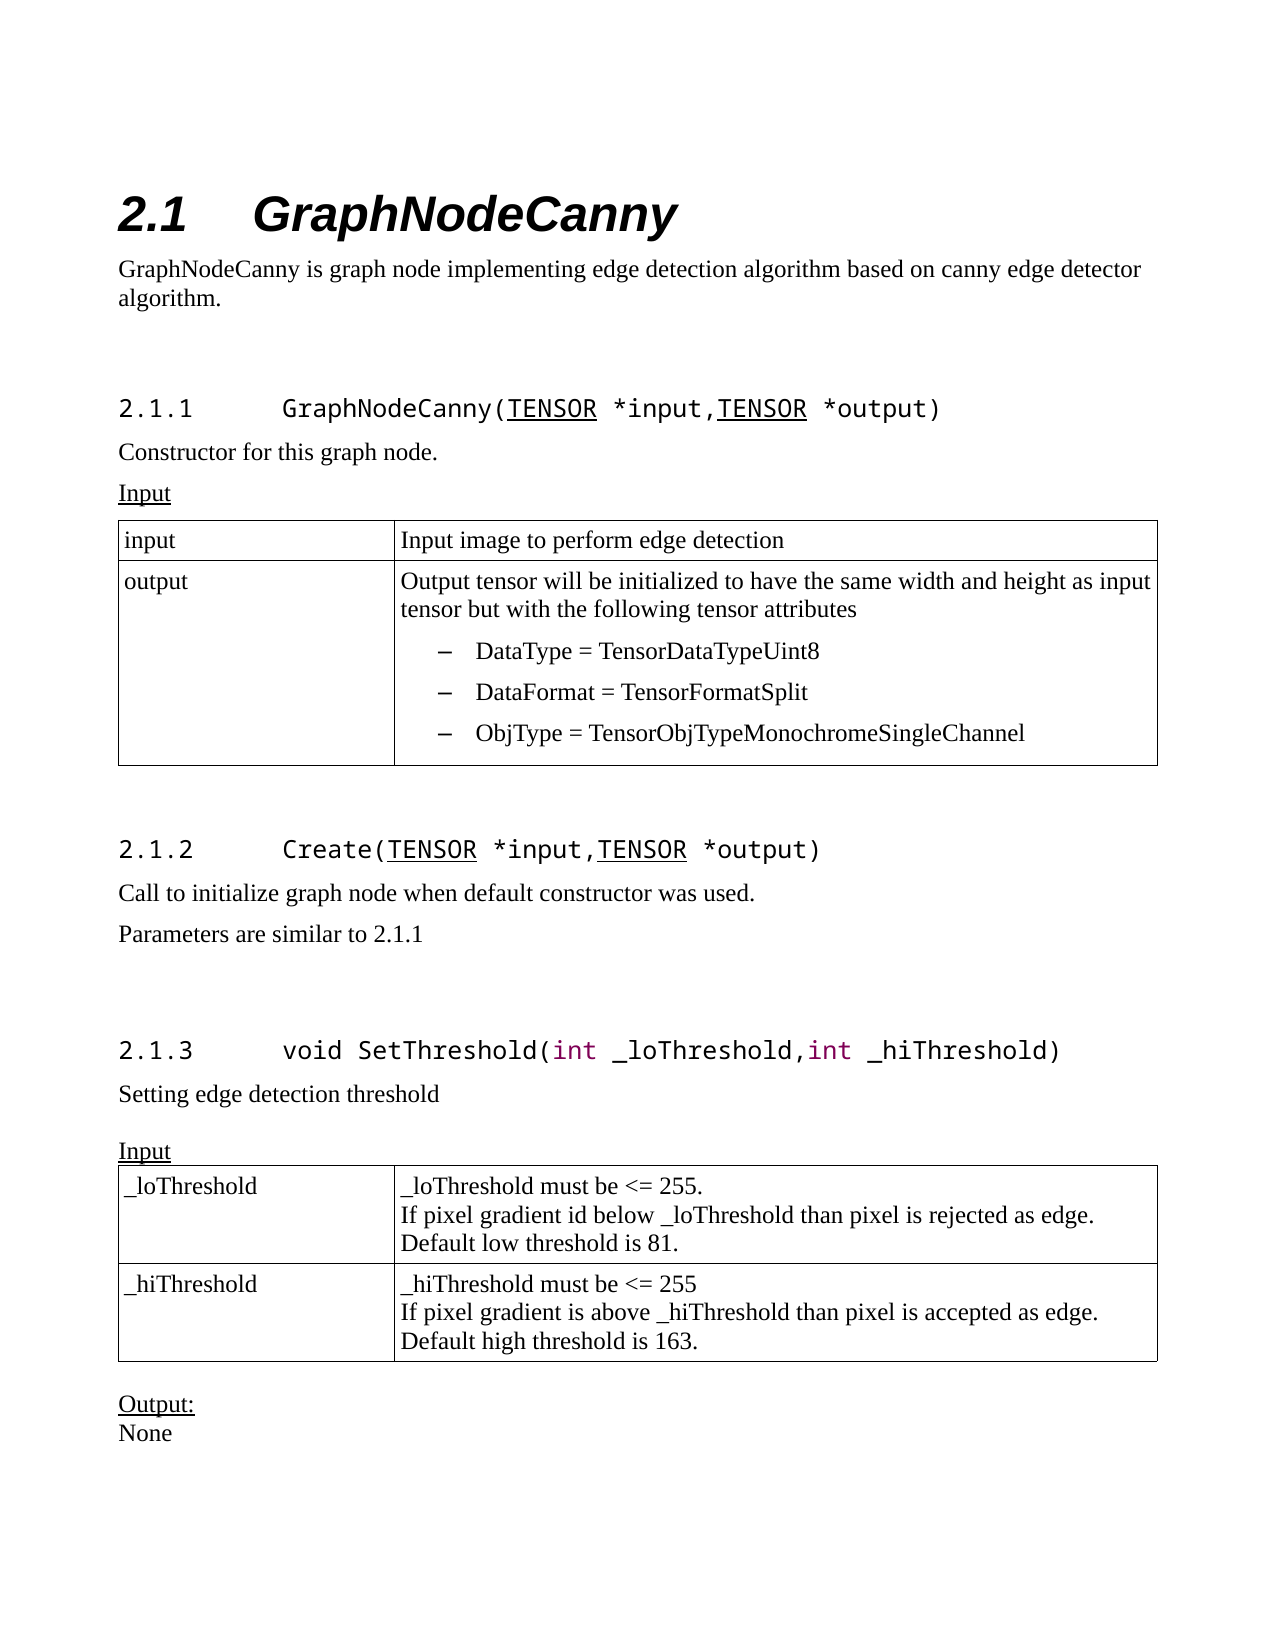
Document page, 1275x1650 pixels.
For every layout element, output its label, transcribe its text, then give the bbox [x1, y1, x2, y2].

subtitle GraphNodeCanny [118, 184, 1157, 242]
subtitle GraphNodeCanny(TENSOR *input,TENSOR *output) [118, 391, 1157, 425]
text None [118, 1418, 1157, 1447]
table_cell _hiThreshold [119, 1264, 394, 1361]
text Call to initialize graph node when default constructor was used. [118, 878, 1157, 907]
table_cell output [119, 561, 394, 765]
table_cell Output tensor will be initialized to have the same width and height as input tensor but with the following tensor attributes DataType = TensorDataTypeUint8 DataFormat = TensorFormatSplit ObjType = TensorObjTypeMonochromeSingleChannel [395, 561, 1157, 765]
text Output: [118, 1389, 1157, 1418]
table_header input [119, 521, 394, 560]
text Input [118, 1136, 1157, 1165]
table_header _loThreshold [119, 1166, 394, 1263]
subtitle void SetThreshold(int _loThreshold,int _hiThreshold) [118, 1032, 1157, 1066]
text GraphNodeCanny is graph node implementing edge detection algorithm based on canny edge detector algorithm. [118, 254, 1157, 312]
subtitle Create(TENSOR *input,TENSOR *output) [118, 832, 1157, 866]
table_header _loThreshold must be <= 255. If pixel gradient id below _loThreshold than pixel is rejected as edge. Default low threshold is 81. [395, 1166, 1157, 1263]
text Setting edge detection threshold [118, 1079, 1157, 1108]
text Parameters are similar to 2.1.1 [118, 919, 1157, 948]
table_header Input image to perform edge detection [395, 521, 1157, 560]
text Input [118, 478, 1157, 507]
text Constructor for this graph node. [118, 437, 1157, 466]
table_cell _hiThreshold must be <= 255 If pixel gradient is above _hiThreshold than pixel is accepted as edge. Default high threshold is 163. [395, 1264, 1157, 1361]
